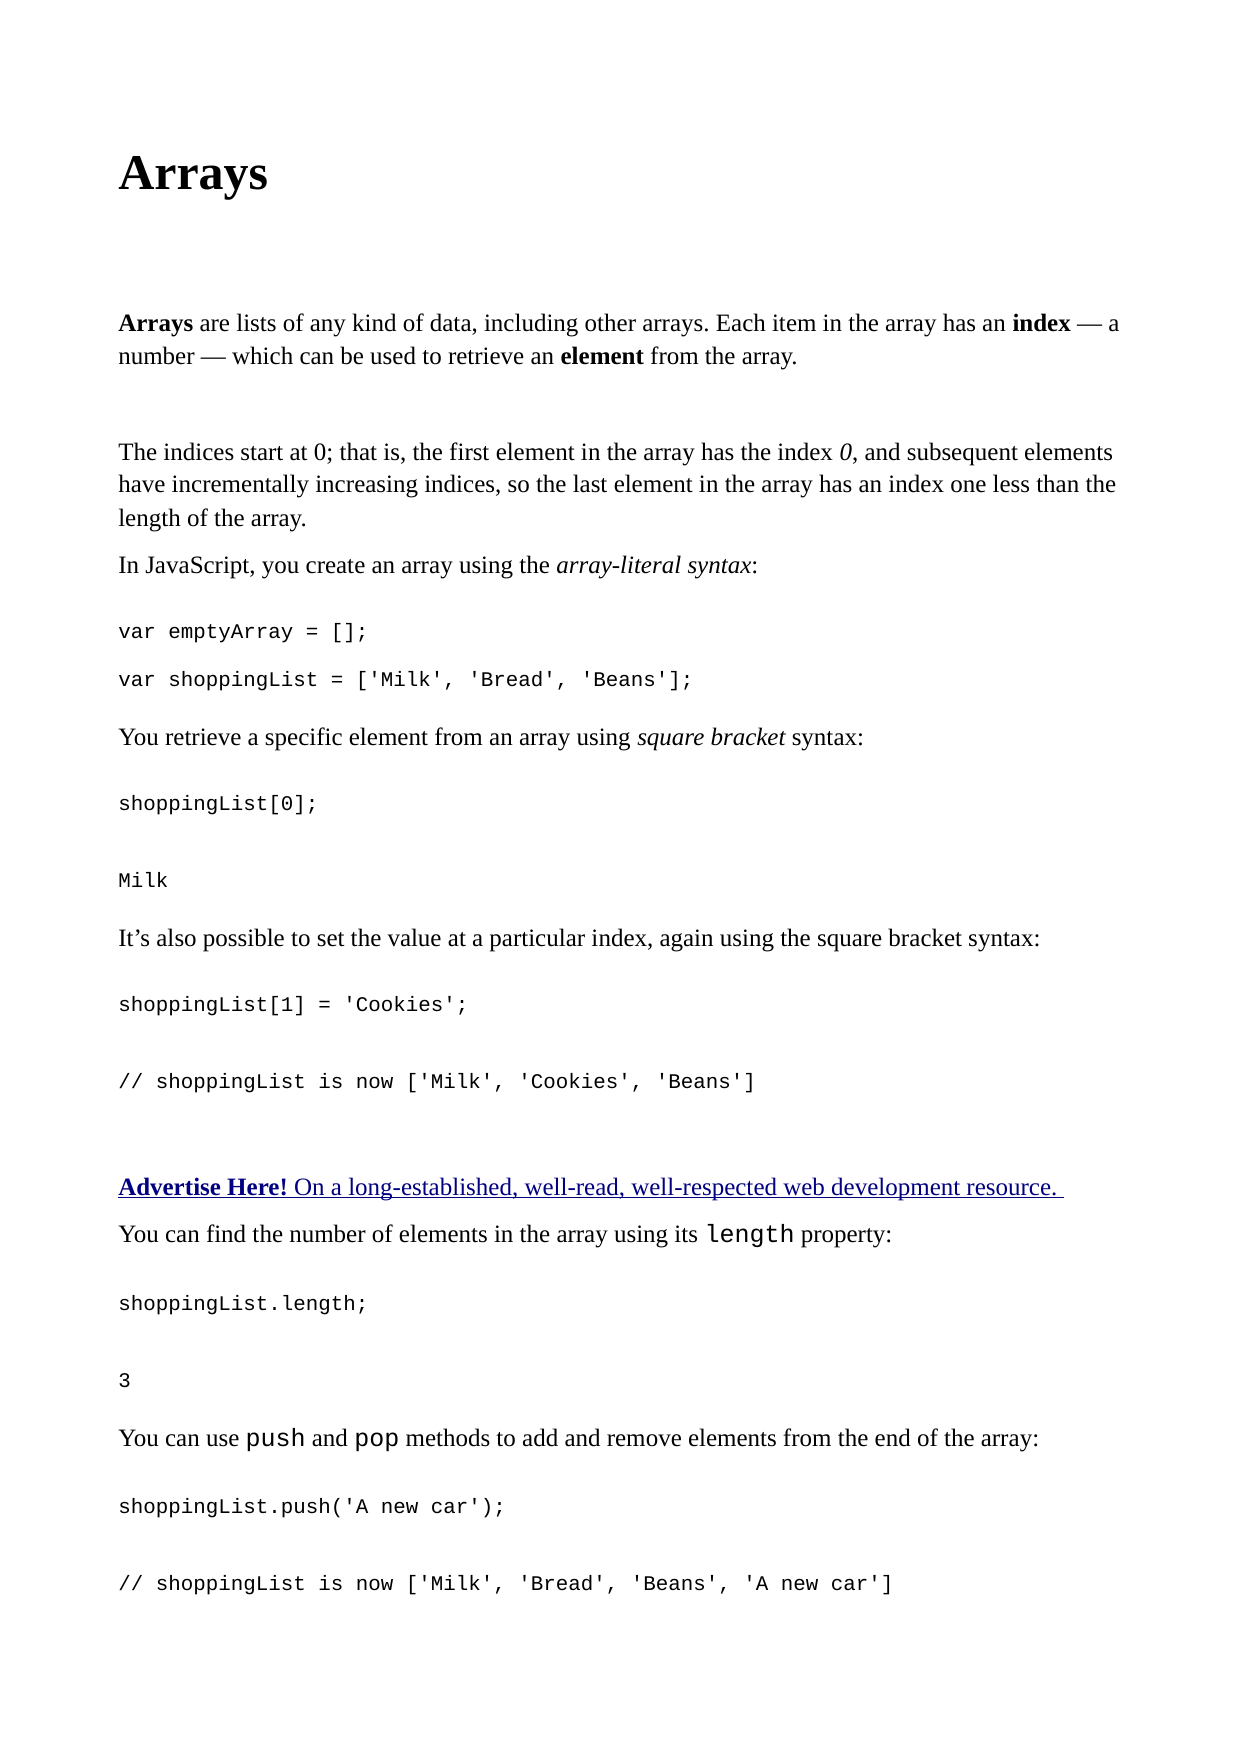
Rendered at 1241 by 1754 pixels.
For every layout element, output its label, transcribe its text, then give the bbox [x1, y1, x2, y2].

text You can use push and pop methods to add and remove elements from the end of the array: [118, 1423, 1122, 1454]
text It’s also possible to set the value at a particular index, again using the square bracket syntax: [118, 923, 1122, 952]
text 3 [118, 1370, 1122, 1393]
text shoppingList.push('A new car'); [118, 1497, 1122, 1520]
text Advertise Here! On a long-established, well-read, well-respected web development resource. [118, 1172, 1122, 1201]
text shoppingList.length; [118, 1293, 1122, 1317]
text You retrieve a specific element from an array using square bracket syntax: [118, 722, 1122, 751]
text shoppingList[1] = 'Cookies'; [118, 994, 1122, 1018]
text var emptyArray = []; [118, 621, 1122, 645]
text var shoppingList = ['Milk', 'Bread', 'Beans']; [118, 669, 1122, 692]
text Milk [118, 870, 1122, 893]
text Arrays are lists of any kind of data, including other arrays. Each item in the array has an index — a number — which can be used to retrieve an element from the array. [118, 308, 1122, 370]
subtitle Arrays [118, 143, 1122, 201]
text // shoppingList is now ['Milk', 'Bread', 'Beans', 'A new car'] [118, 1573, 1122, 1597]
text // shoppingList is now ['Milk', 'Cookies', 'Beans'] [118, 1071, 1122, 1095]
text The indices start at 0; that is, the first element in the array has the index 0, and subsequent elements have incrementally increasing indices, so the last element in the array has an index one less than the length of the array. [118, 437, 1122, 531]
text You can find the number of elements in the array using its length property: [118, 1219, 1122, 1250]
text In JavaScript, you create an array using the array-literal syntax: [118, 550, 1122, 579]
text shoppingList[0]; [118, 793, 1122, 817]
